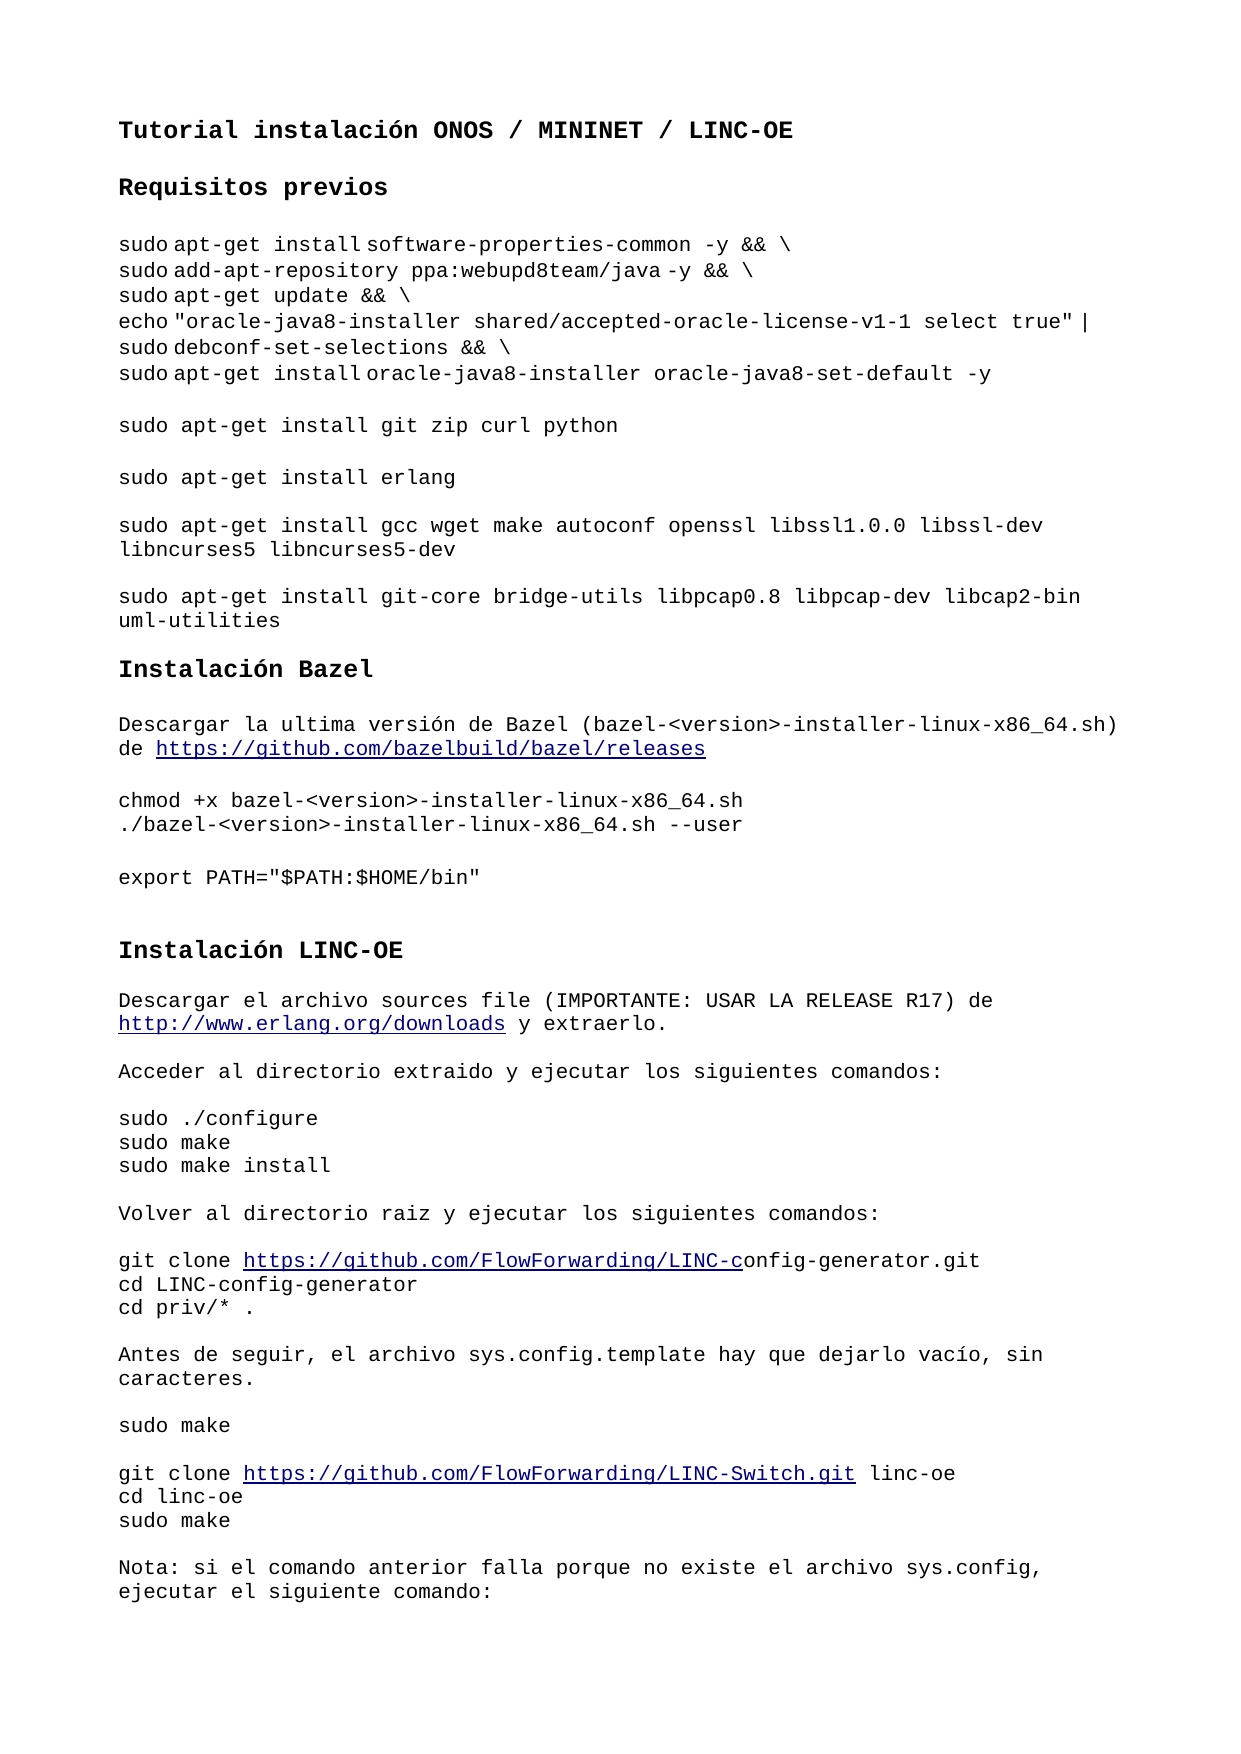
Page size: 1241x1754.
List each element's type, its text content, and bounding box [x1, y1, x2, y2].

text Antes de seguir, el archivo sys.config.template hay que dejarlo vacío, sin caracteres. [118, 1344, 1122, 1392]
text sudo apt-get install software-properties-common -y && \ [118, 232, 1122, 258]
text sudo ./configure [118, 1108, 1122, 1132]
text Volver al directorio raiz y ejecutar los siguientes comandos: [118, 1203, 1122, 1226]
text Descargar el archivo sources file (IMPORTANTE: USAR LA RELEASE R17) de http://www.erlang.org/downloads y extraerlo. [118, 990, 1122, 1037]
text Instalación Bazel [118, 657, 1122, 685]
text Descargar la ultima versión de Bazel (bazel-<version>-installer-linux-x86_64.sh) de https://github.com/bazelbuild/bazel/releases [118, 714, 1122, 761]
text Requisitos previos [118, 175, 1122, 203]
text sudo make [118, 1415, 1122, 1439]
text cd LINC-config-generator [118, 1273, 1122, 1297]
text cd priv/* . [118, 1297, 1122, 1321]
text sudo make [118, 1510, 1122, 1534]
text git clone https://github.com/FlowForwarding/LINC-Switch.git linc-oe [118, 1463, 1122, 1486]
text sudo apt-get install git-core bridge-utils libpcap0.8 libpcap-dev libcap2-bin uml-utilities [118, 586, 1122, 633]
text sudo make install [118, 1155, 1122, 1179]
text Instalación LINC-OE [118, 938, 1122, 966]
text export PATH="$PATH:$HOME/bin" [118, 867, 1122, 891]
text Nota: si el comando anterior falla porque no existe el archivo sys.config, ejecutar el siguiente comando: [118, 1557, 1122, 1604]
text Tutorial instalación ONOS / MININET / LINC-OE [118, 118, 1122, 146]
text sudo apt-get install git zip curl python [118, 415, 1122, 439]
text sudo add-apt-repository ppa:webupd8team/java -y && \ [118, 258, 1122, 283]
text ./bazel-<version>-installer-linux-x86_64.sh --user [118, 814, 1122, 837]
text cd linc-oe [118, 1486, 1122, 1510]
text sudo apt-get install oracle-java8-installer oracle-java8-set-default -y [118, 361, 1122, 386]
text sudo apt-get update && \ [118, 283, 1122, 309]
text Acceder al directorio extraido y ejecutar los siguientes comandos: [118, 1061, 1122, 1084]
text echo "oracle-java8-installer shared/accepted-oracle-license-v1-1 select true" | sudo debconf-set-selections && \ [118, 309, 1122, 361]
text git clone https://github.com/FlowForwarding/LINC-config-generator.git [118, 1250, 1122, 1273]
text chmod +x bazel-<version>-installer-linux-x86_64.sh [118, 790, 1122, 814]
text sudo apt-get install gcc wget make autoconf openssl libssl1.0.0 libssl-dev libncurses5 libncurses5-dev [118, 515, 1122, 562]
text sudo apt-get install erlang [118, 467, 1122, 491]
text sudo make [118, 1132, 1122, 1155]
